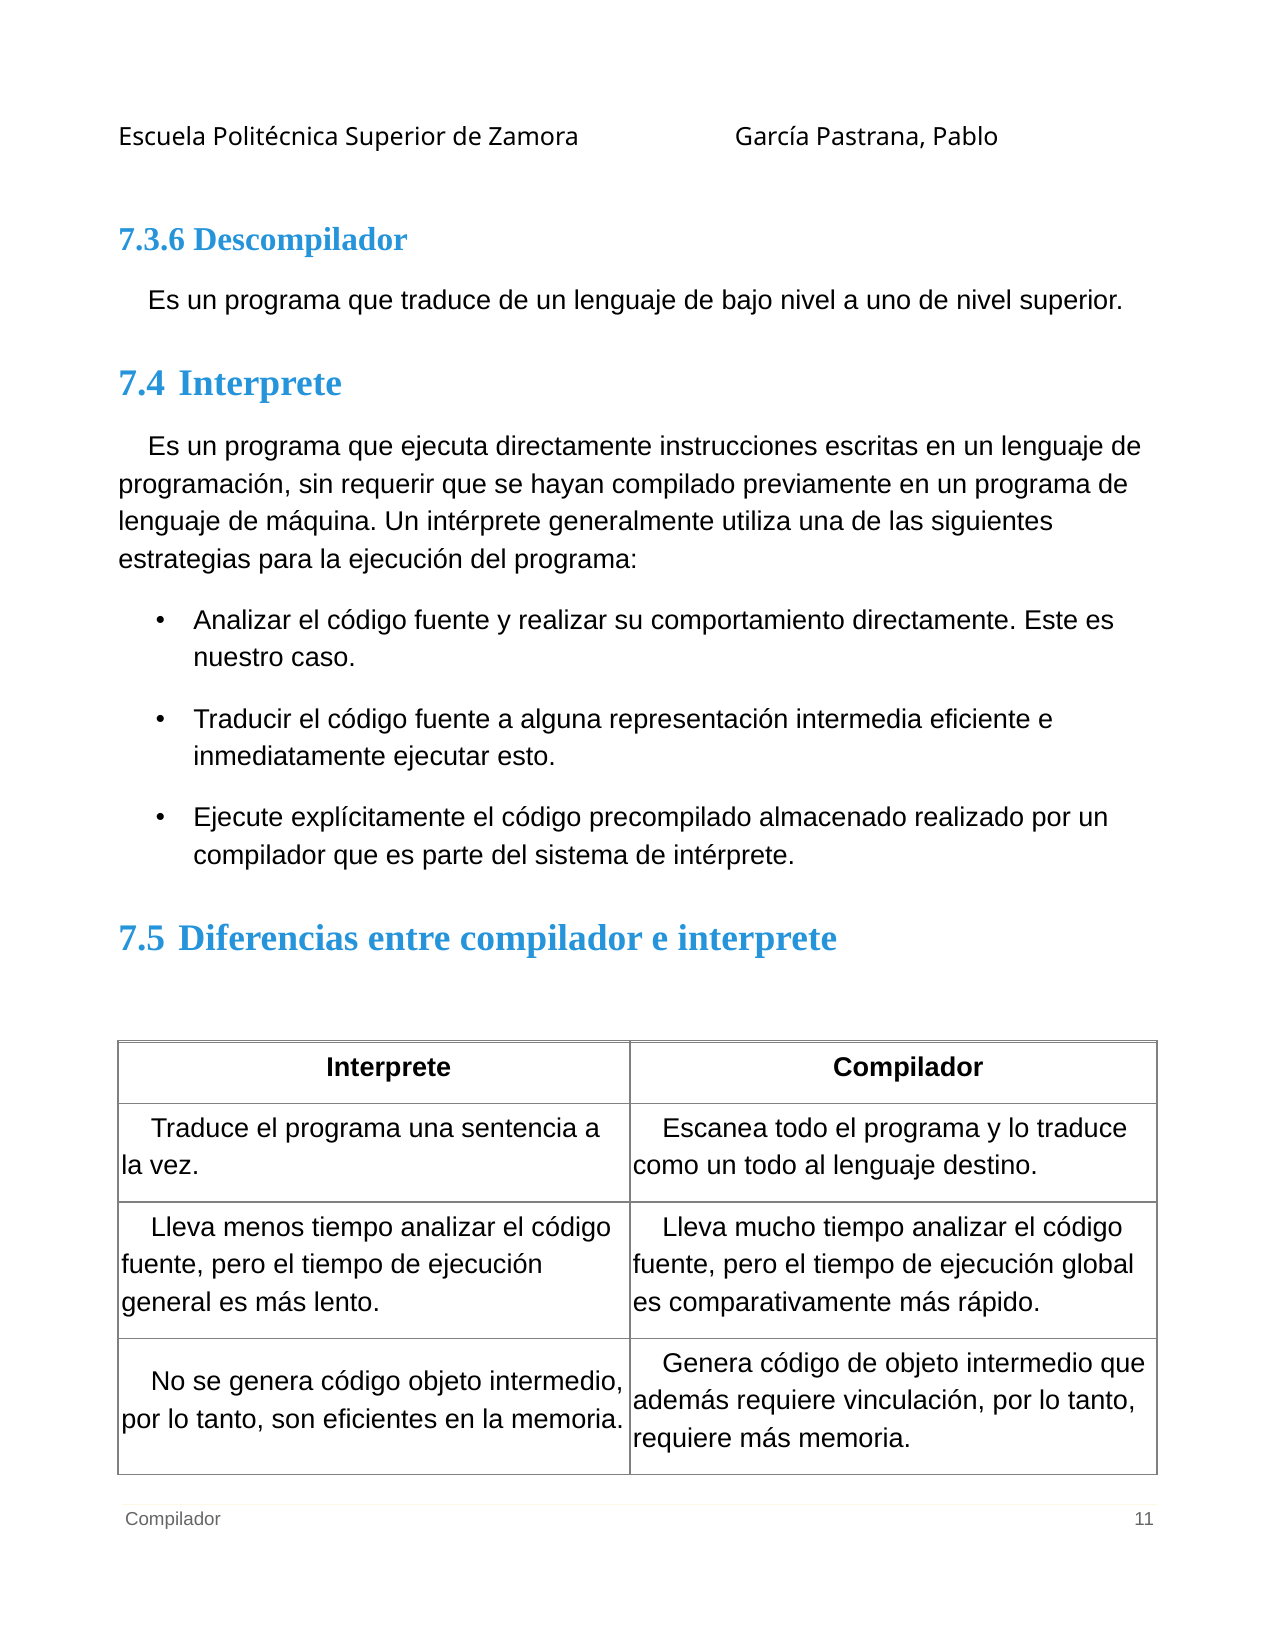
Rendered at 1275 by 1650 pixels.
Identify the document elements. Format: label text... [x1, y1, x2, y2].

list Traducir el código fuente a alguna representación intermedia eficiente e inmediatamente ejecutar esto. [156, 703, 1157, 771]
table_header Interprete [119, 1043, 629, 1103]
text Es un programa que ejecuta directamente instrucciones escritas en un lenguaje de programación, sin requerir que se hayan compilado previamente en un programa de lenguaje de máquina. Un intérprete generalmente utiliza una de las siguientes estrategias para la ejecución del programa: [118, 430, 1157, 574]
subtitle Descompilador [118, 220, 1157, 258]
text Es un programa que traduce de un lenguaje de bajo nivel a uno de nivel superior. [118, 284, 1157, 315]
subtitle Diferencias entre compilador e interprete [118, 915, 1157, 958]
table_cell Lleva mucho tiempo analizar el código fuente, pero el tiempo de ejecución global es comparativamente más rápido. [631, 1203, 1156, 1337]
table_header Compilador [631, 1043, 1156, 1103]
table_cell Lleva menos tiempo analizar el código fuente, pero el tiempo de ejecución general es más lento. [119, 1203, 629, 1337]
subtitle Interprete [118, 360, 1157, 403]
table_cell Escanea todo el programa y lo traduce como un todo al lenguaje destino. [631, 1104, 1156, 1201]
table_cell Genera código de objeto intermedio que además requiere vinculación, por lo tanto, requiere más memoria. [631, 1339, 1156, 1473]
list Ejecute explícitamente el código precompilado almacenado realizado por un compilador que es parte del sistema de intérprete. [156, 801, 1157, 870]
table_cell Traduce el programa una sentencia a la vez. [119, 1104, 629, 1201]
table_cell No se genera código objeto intermedio, por lo tanto, son eficientes en la memoria. [119, 1339, 629, 1473]
list Analizar el código fuente y realizar su comportamiento directamente. Este es nuestro caso. [156, 604, 1157, 673]
